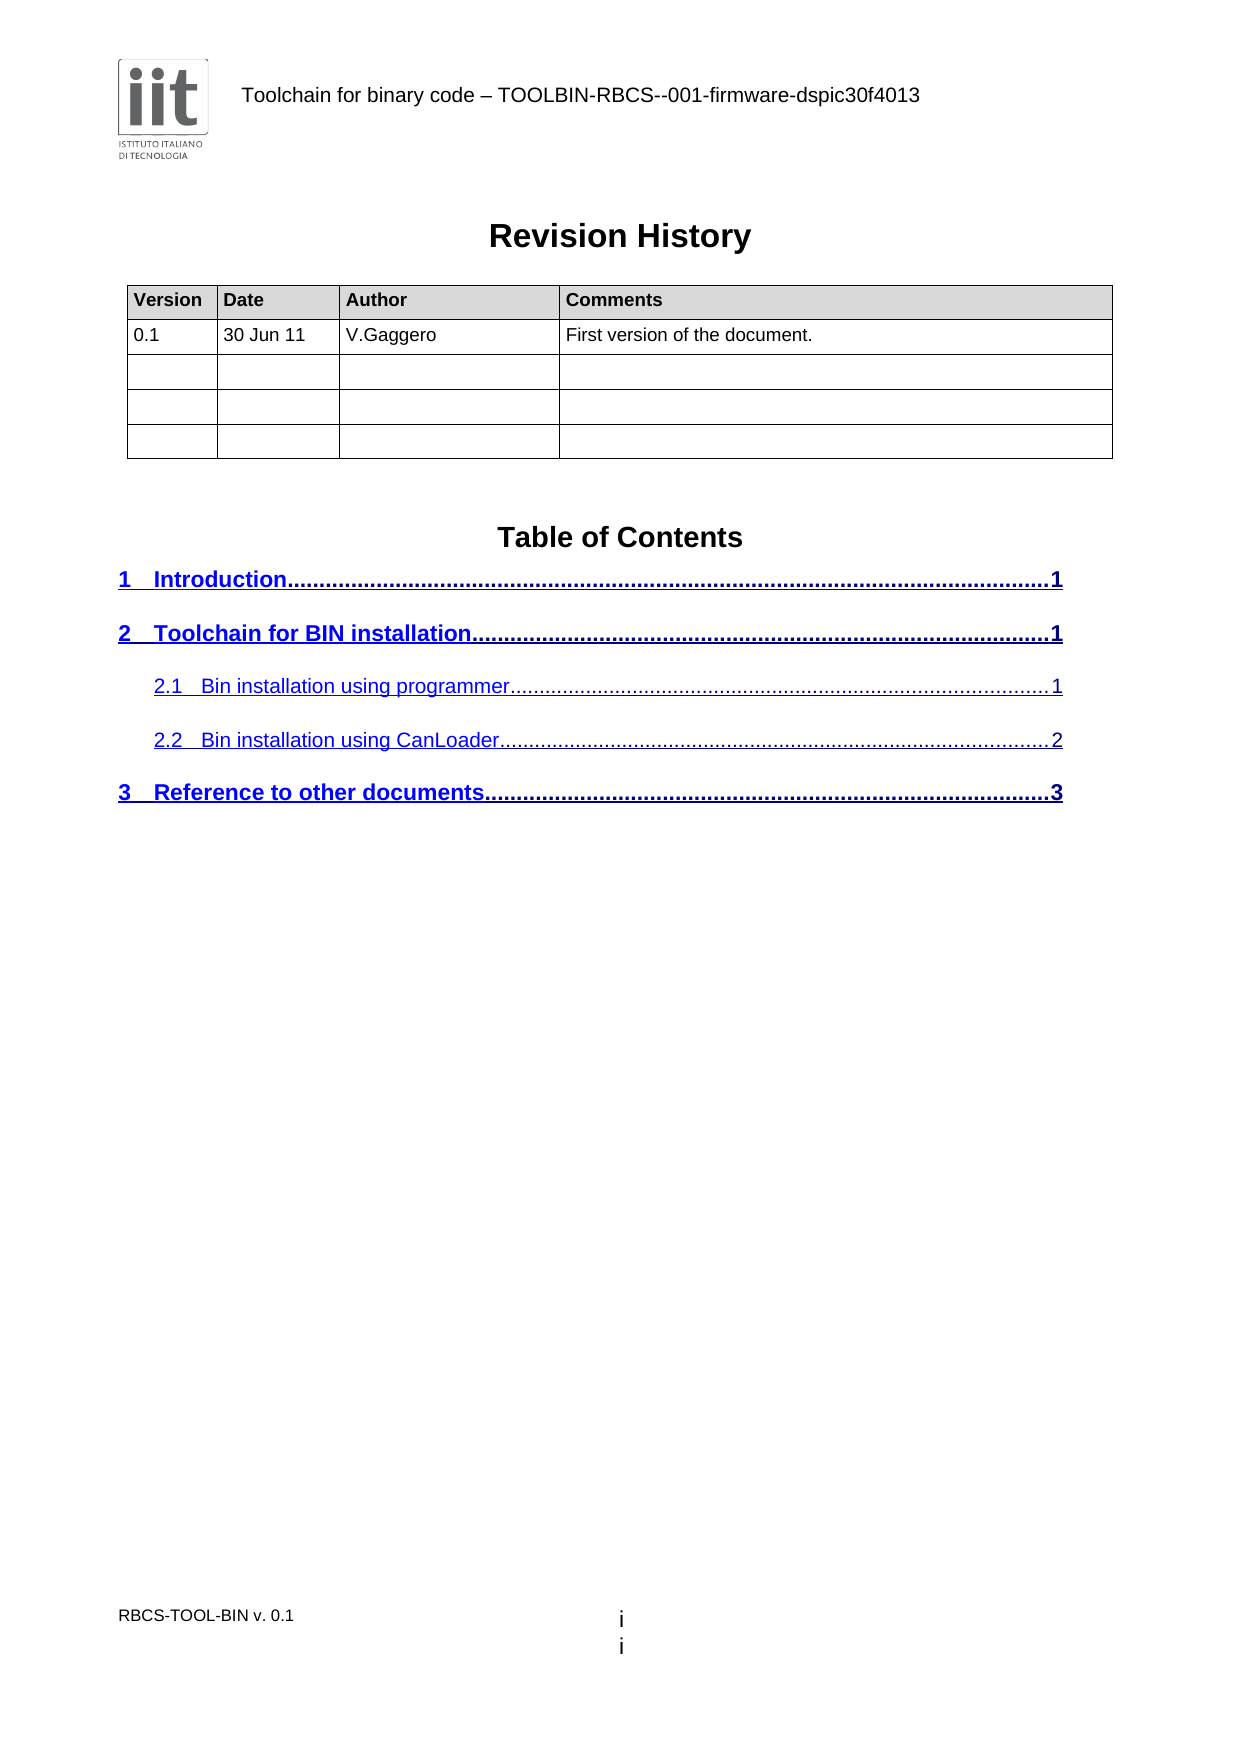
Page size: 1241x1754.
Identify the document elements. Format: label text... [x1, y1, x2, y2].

table_cell [340, 390, 559, 423]
table_cell [340, 355, 559, 389]
table_cell 30 Jun 11 [218, 320, 339, 354]
text [153, 696, 1063, 700]
text Revision History [118, 216, 1122, 254]
title Table of Contents [118, 519, 1122, 553]
table_cell First version of the document. [560, 320, 1112, 354]
table_cell [218, 390, 339, 423]
text 2.2 Bin installation using CanLoader 2 [153, 725, 1063, 748]
table_cell [560, 390, 1112, 423]
table_cell [128, 390, 217, 423]
table_cell [128, 425, 217, 458]
text 2.1 Bin installation using programmer 1 [153, 672, 1063, 695]
text 3 Reference to other documents 3 [118, 778, 1063, 801]
table_header Version [128, 286, 217, 319]
text 1 Introduction 1 [118, 566, 1063, 589]
table_cell 0.1 [128, 320, 217, 354]
table_cell [218, 425, 339, 458]
table_cell [218, 355, 339, 389]
table_header Date [218, 286, 339, 319]
table_header Comments [560, 286, 1112, 319]
text [153, 749, 1063, 753]
text [118, 590, 1063, 594]
table_cell [340, 425, 559, 458]
table_cell V.Gaggero [340, 320, 559, 354]
table_cell [560, 425, 1112, 458]
text 2 Toolchain for BIN installation 1 [118, 619, 1063, 642]
table_cell [560, 355, 1112, 389]
table_header Author [340, 286, 559, 319]
table_cell [128, 355, 217, 389]
